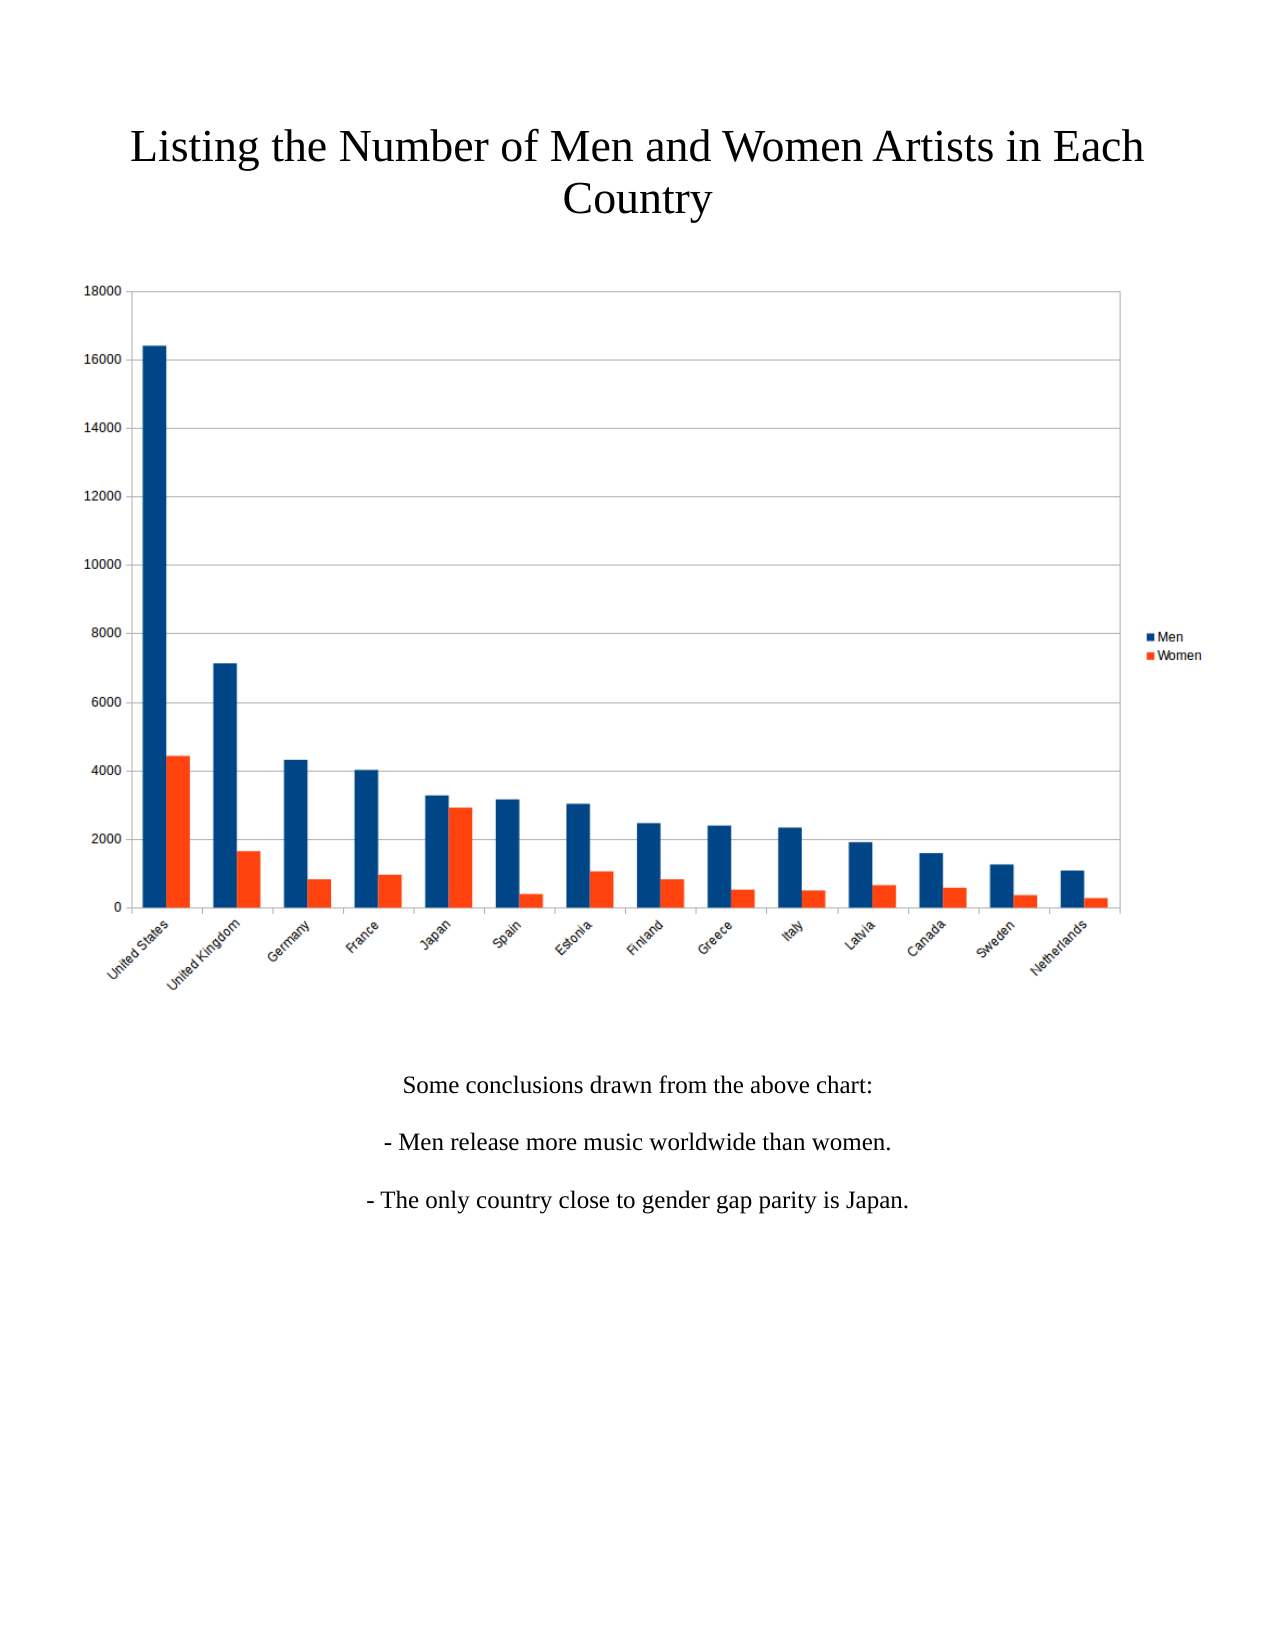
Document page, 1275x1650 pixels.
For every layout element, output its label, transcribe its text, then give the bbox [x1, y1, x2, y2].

text Listing the Number of Men and Women Artists in Each Country [118, 118, 1157, 223]
text - The only country close to gender gap parity is Japan. [118, 1185, 1157, 1213]
picture [61, 276, 1214, 1017]
text Some conclusions drawn from the above chart: [118, 1070, 1157, 1098]
text - Men release more music worldwide than women. [118, 1127, 1157, 1156]
